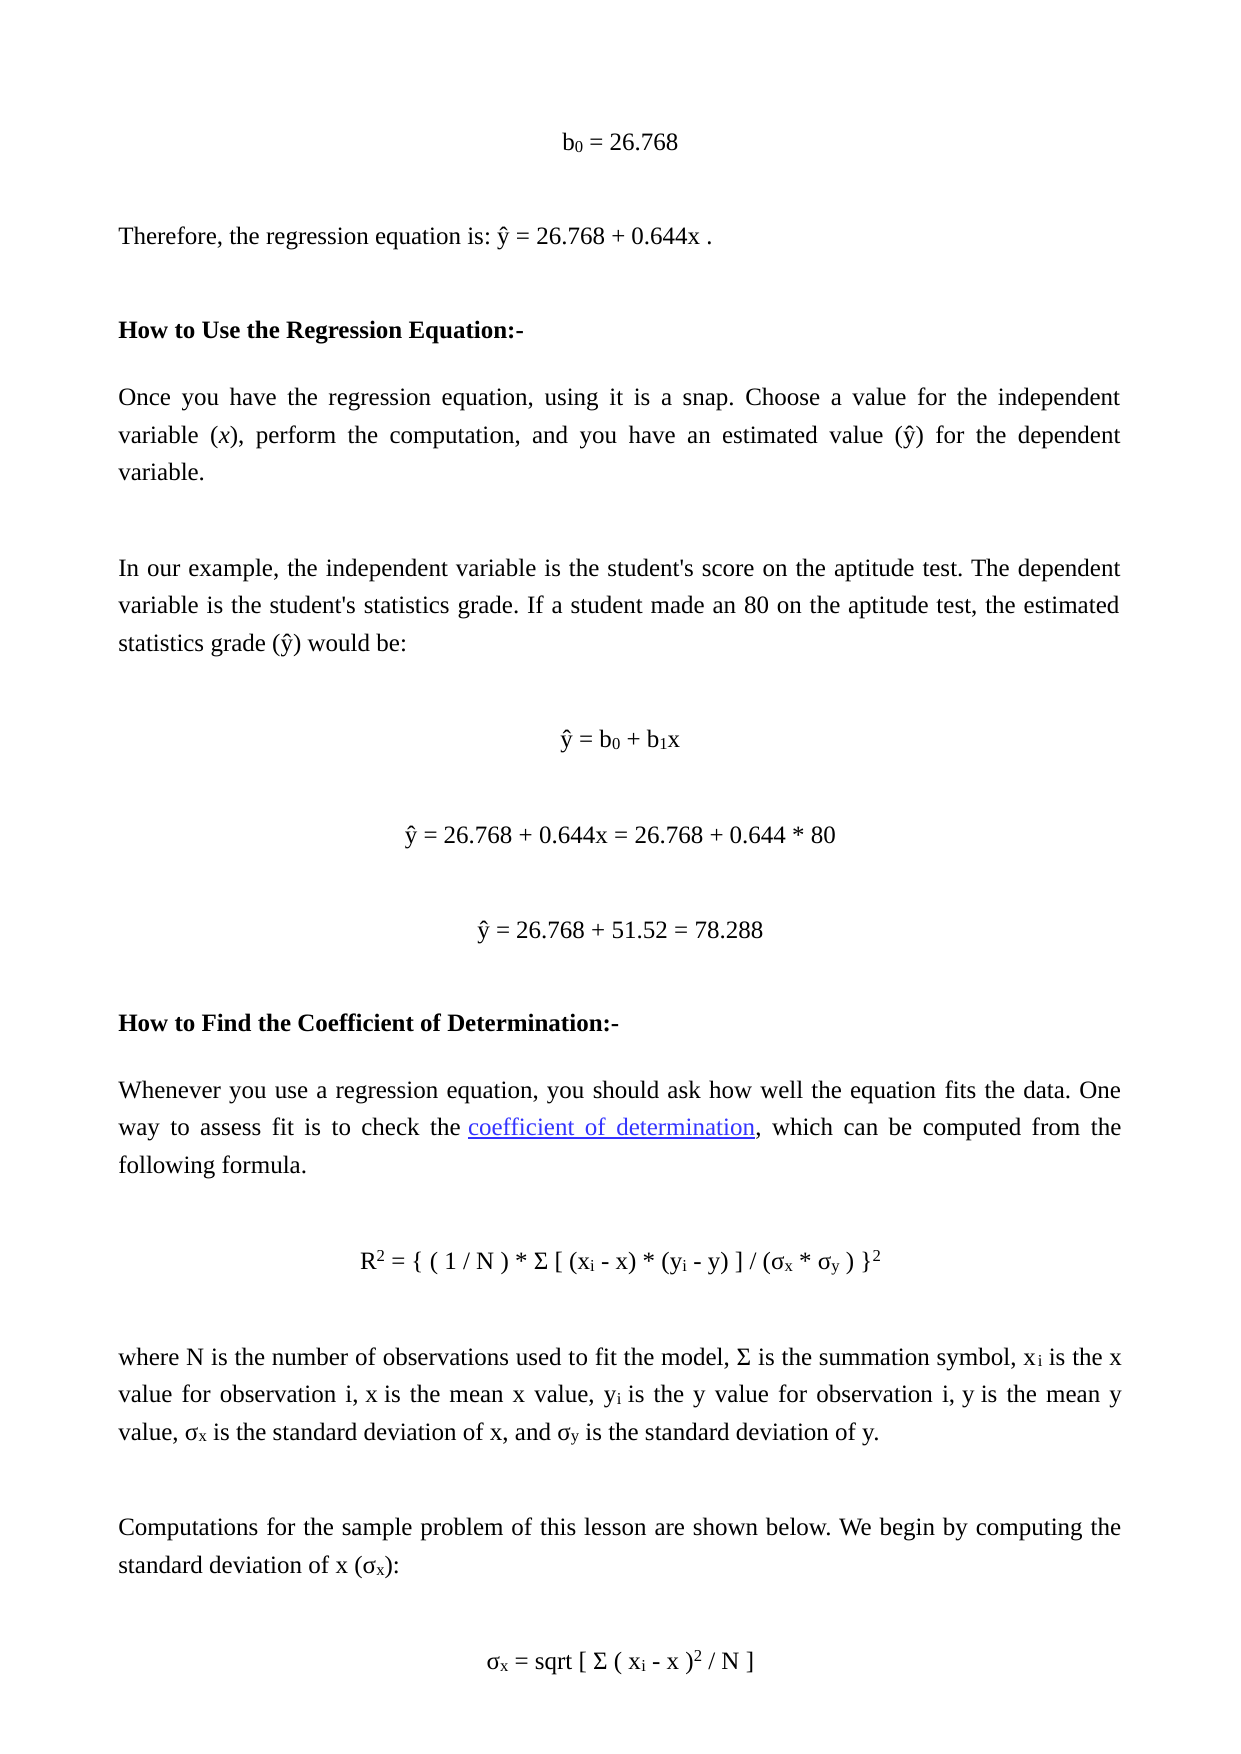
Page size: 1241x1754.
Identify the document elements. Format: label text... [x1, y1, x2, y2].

text R2 = { ( 1 / N ) * Σ [ (xi - x) * (yi - y) ] / (σx * σy ) }2 [118, 1237, 1122, 1274]
text b0 = 26.768 [118, 118, 1122, 156]
text ŷ = 26.768 + 0.644x = 26.768 + 0.644 * 80 [118, 811, 1122, 848]
text ŷ = b0 + b1x [118, 715, 1122, 753]
subtitle How to Use the Regression Equation:- [118, 316, 1122, 344]
text Therefore, the regression equation is: ŷ = 26.768 + 0.644x . [118, 214, 1122, 251]
text σx = sqrt [ Σ ( xi - x )2 / N ] [118, 1637, 1122, 1674]
text ŷ = 26.768 + 51.52 = 78.288 [118, 907, 1122, 944]
text Computations for the sample problem of this lesson are shown below. We begin by computing the standard deviation of x (σx): [118, 1504, 1122, 1579]
text where N is the number of observations used to fit the model, Σ is the summation symbol, xi is the x value for observation i, x is the mean x value, yi is the y value for observation i, y is the mean y value, σx is the standard deviation of x, and σy is the standard deviation of y. [118, 1333, 1122, 1445]
subtitle How to Find the Coefficient of Determination:- [118, 1008, 1122, 1037]
text Whenever you use a regression equation, you should ask how well the equation fits the data. One way to assess fit is to check the coefficient of determination, which can be computed from the following formula. [118, 1066, 1122, 1179]
text Once you have the regression equation, using it is a snap. Choose a value for the independent variable (x), perform the computation, and you have an estimated value (ŷ) for the dependent variable. [118, 373, 1122, 486]
text In our example, the independent variable is the student's score on the aptitude test. The dependent variable is the student's statistics grade. If a student made an 80 on the aptitude test, the estimated statistics grade (ŷ) would be: [118, 544, 1122, 657]
